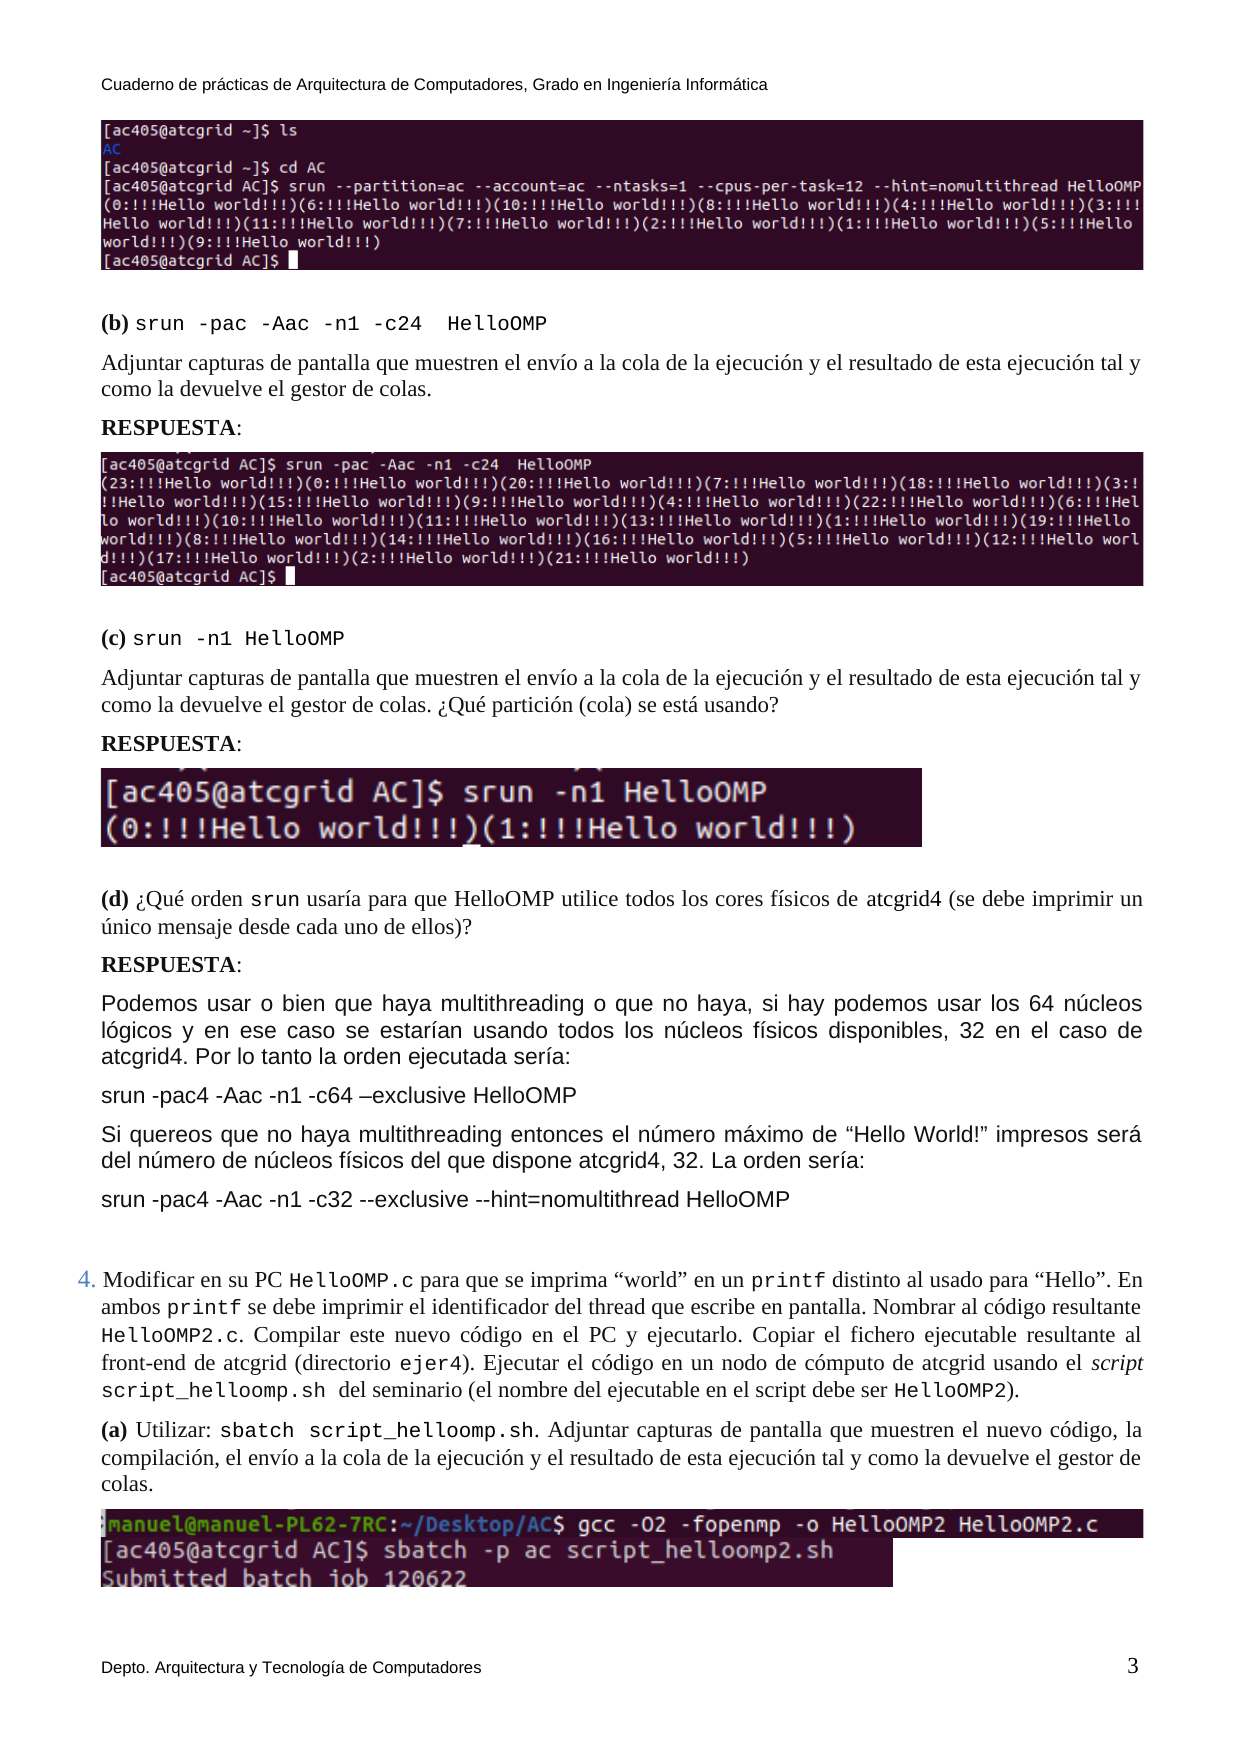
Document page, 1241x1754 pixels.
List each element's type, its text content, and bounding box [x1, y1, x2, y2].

list srun -pac4 -Aac -n1 -c32 --exclusive --hint=nomultithread HelloOMP [101, 1186, 1143, 1212]
list (d) ¿Qué orden srun usaría para que HelloOMP utilice todos los cores físicos de atcgrid4 (se debe imprimir un único mensaje desde cada uno de ellos)? [101, 885, 1143, 939]
picture [100, 120, 1144, 270]
list RESPUESTA: [101, 414, 1143, 440]
text Adjuntar capturas de pantalla que muestren el envío a la cola de la ejecución y el resultado de esta ejecución tal y como la devuelve el gestor de colas. [101, 349, 1143, 401]
text Adjuntar capturas de pantalla que muestren el envío a la cola de la ejecución y el resultado de esta ejecución tal y como la devuelve el gestor de colas. ¿Qué partición (cola) se está usando? [101, 664, 1143, 717]
list srun -pac4 -Aac -n1 -c64 –exclusive HelloOMP [101, 1082, 1143, 1108]
picture [100, 1509, 1144, 1587]
list Podemos usar o bien que haya multithreading o que no haya, si hay podemos usar los 64 núcleos lógicos y en ese caso se estarían usando todos los núcleos físicos disponibles, 32 en el caso de atcgrid4. Por lo tanto la orden ejecutada sería: [101, 990, 1143, 1069]
text (a) Utilizar: sbatch script_helloomp.sh. Adjuntar capturas de pantalla que muestren el nuevo código, la compilación, el envío a la cola de la ejecución y el resultado de esta ejecución tal y como la devuelve el gestor de colas. [101, 1416, 1143, 1497]
text (c) srun -n1 HelloOMP [101, 624, 1143, 652]
text (b) srun -pac -Aac -n1 -c24 HelloOMP [101, 308, 1143, 336]
picture [100, 452, 1144, 586]
list RESPUESTA: [101, 730, 1143, 756]
list RESPUESTA: [101, 952, 1143, 978]
list Si quereos que no haya multithreading entonces el número máximo de “Hello World!” impresos será del número de núcleos físicos del que dispone atcgrid4, 32. La orden sería: [101, 1121, 1143, 1173]
list Modificar en su PC HelloOMP.c para que se imprima “world” en un printf distinto al usado para “Hello”. En ambos printf se debe imprimir el identificador del thread que escribe en pantalla. Nombrar al código resultante HelloOMP2.c. Compilar este nuevo código en el PC y ejecutarlo. Copiar el fichero ejecutable resultante al front-end de atcgrid (directorio ejer4). Ejecutar el código en un nodo de cómputo de atcgrid usando el script script_helloomp.sh del seminario (el nombre del ejecutable en el script debe ser HelloOMP2). [71, 1264, 1143, 1404]
picture [100, 768, 922, 847]
